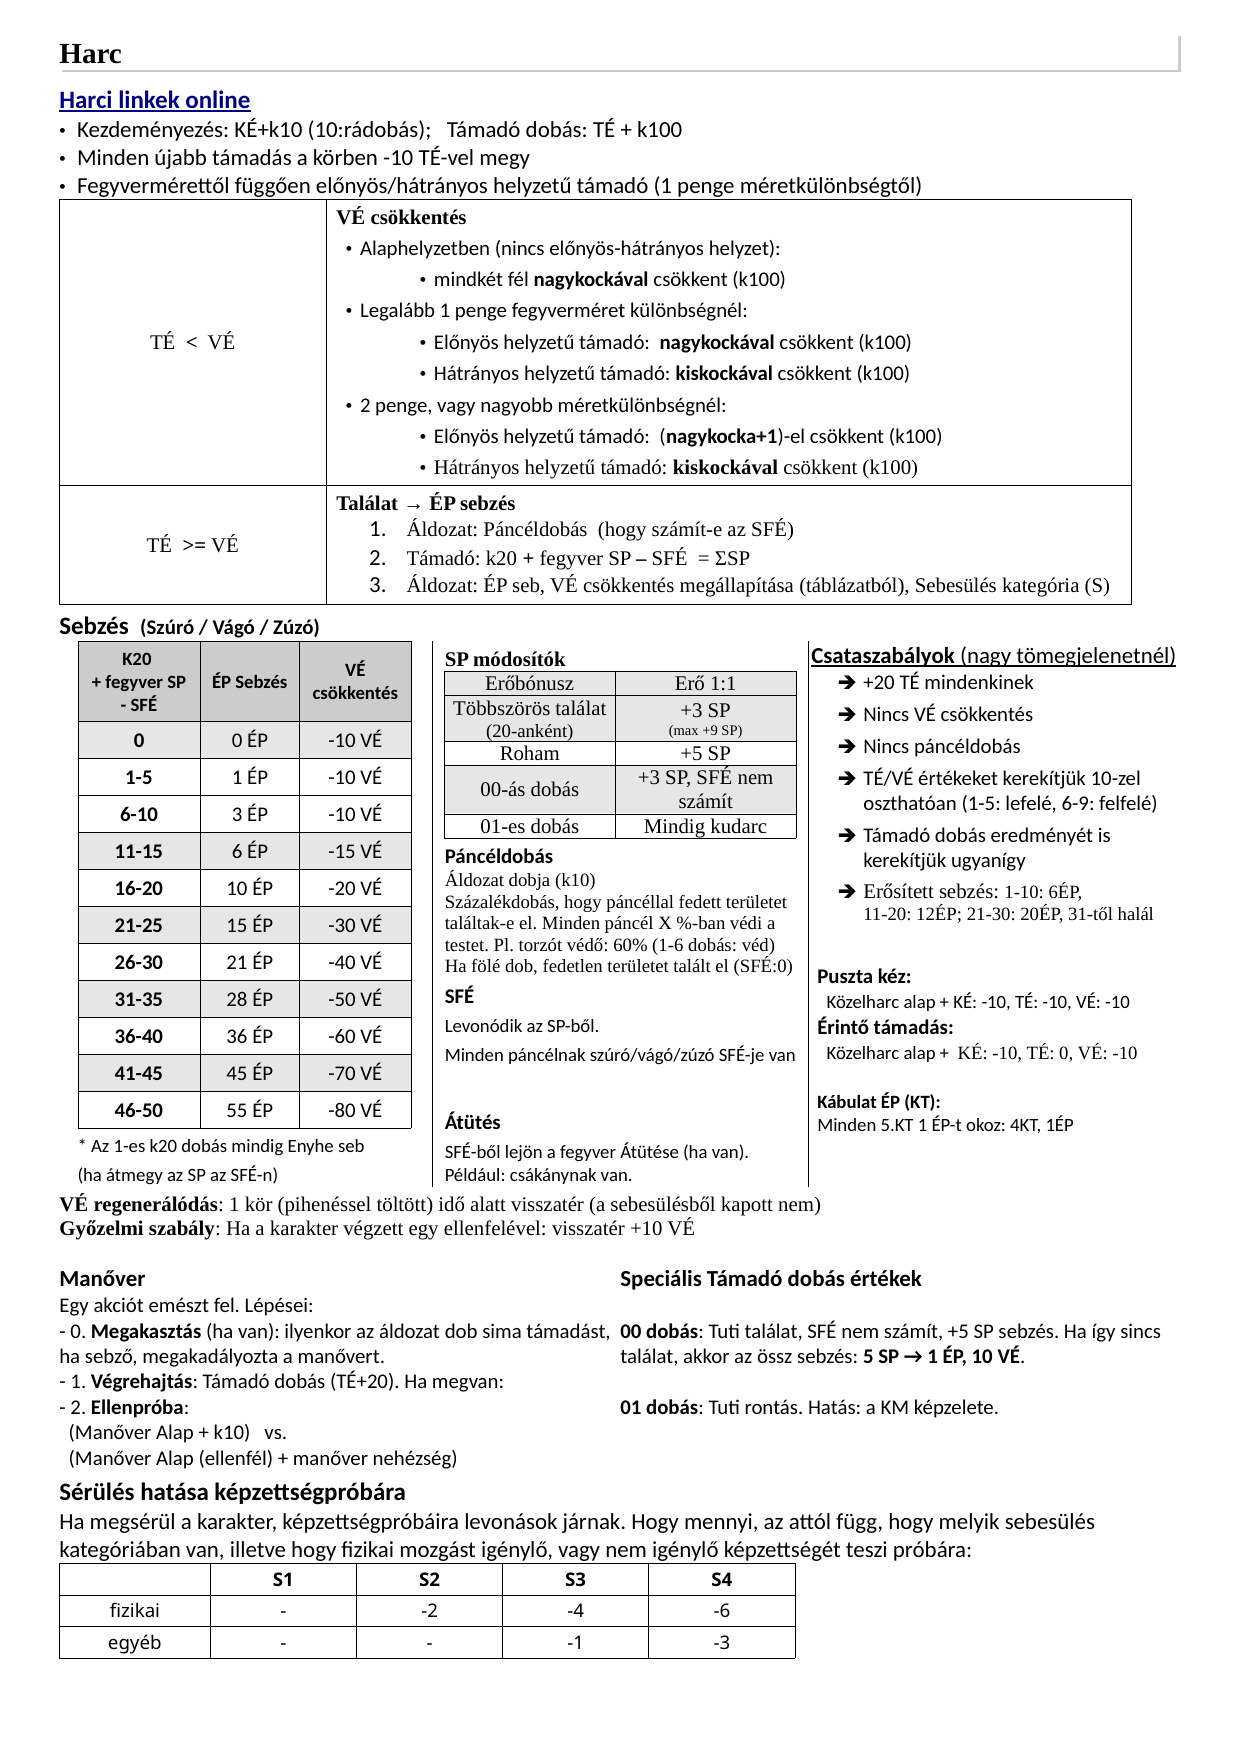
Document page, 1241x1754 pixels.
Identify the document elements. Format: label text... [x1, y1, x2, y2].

table_header Erőbónusz [445, 672, 615, 695]
text Harci linkek online [59, 84, 1181, 115]
table_cell 1 ÉP [201, 759, 299, 795]
text * Az 1-es k20 dobás mindig Enyhe seb [59, 1134, 429, 1157]
table_cell 26-30 [79, 944, 200, 980]
text - 1. Végrehajtás: Támadó dobás (TÉ+20). Ha megvan: [59, 1369, 620, 1394]
table_header ÉP Sebzés [201, 642, 299, 721]
text Győzelmi szabály: Ha a karakter végzett egy ellenfelével: visszatér +10 VÉ [59, 1216, 1181, 1240]
table_cell 45 ÉP [201, 1055, 299, 1091]
table_cell 31-35 [79, 981, 200, 1017]
text Puszta kéz: Közelharc alap + KÉ: -10, TÉ: -10, VÉ: -10 [817, 963, 1181, 1014]
text Minden páncélnak szúró/vágó/zúzó SFÉ-je van [444, 1043, 800, 1066]
table_cell 10 ÉP [201, 870, 299, 906]
text (Manőver Alap + k10) vs. [59, 1419, 620, 1445]
table_cell 21-25 [79, 907, 200, 943]
text Minden 5.KT 1 ÉP-t okoz: 4KT, 1ÉP [817, 1113, 1181, 1136]
table_cell 28 ÉP [201, 981, 299, 1017]
list +20 TÉ mindenkinek [837, 669, 1181, 694]
text Érintő támadás: Közelharc alap + KÉ: -10, TÉ: 0, VÉ: -10 [817, 1014, 1181, 1065]
table_cell 6-10 [79, 796, 200, 832]
table_header K20 + fegyver SP - SFÉ [79, 642, 200, 721]
table_cell 00-ás dobás [445, 766, 615, 813]
table_cell 6 ÉP [201, 833, 299, 869]
table_cell Többszörös találat (20-anként) [445, 696, 615, 741]
table_cell Találat → ÉP sebzés Áldozat: Páncéldobás (hogy számít-e az SFÉ) Támadó: k20 + fegyver SP – SFÉ = ΣSP Áldozat: ÉP seb, VÉ csökkentés megállapítása (táblázatból), Sebesülés kategória (S) [327, 486, 1131, 604]
list Nincs páncéldobás [837, 733, 1181, 758]
table_cell -10 VÉ [300, 722, 411, 758]
list Kezdeményezés: KÉ+k10 (10:rádobás); Támadó dobás: TÉ + k100 [59, 115, 1181, 143]
table_cell 01-es dobás [445, 815, 615, 838]
text SP módosítók [444, 647, 805, 671]
table_cell 41-45 [79, 1055, 200, 1091]
list Fegyvermérettől függően előnyös/hátrányos helyzetű támadó (1 penge méretkülönbségtől) [59, 171, 1181, 199]
table_cell 0 ÉP [201, 722, 299, 758]
table_cell 3 ÉP [201, 796, 299, 832]
table_cell egyéb [60, 1627, 210, 1657]
text Átütés [444, 1109, 800, 1134]
text (ha átmegy az SP az SFÉ-n) [59, 1163, 429, 1186]
table_header Erő 1:1 [616, 672, 796, 695]
text Kábulat ÉP (KT): [817, 1090, 1181, 1113]
table_header VÉ csökkentés Alaphelyzetben (nincs előnyös-hátrányos helyzet): mindkét fél nagykockával csökkent (k100) Legalább 1 penge fegyverméret különbségnél: Előnyös helyzetű támadó: nagykockával csökkent (k100) Hátrányos helyzetű támadó: kiskockával csökkent (k100) 2 penge, vagy nagyobb méretkülönbségnél: Előnyös helyzetű támadó: (nagykocka+1)-el csökkent (k100) Hátrányos helyzetű támadó: kiskockával csökkent (k100) [327, 200, 1131, 485]
table_cell 36-40 [79, 1018, 200, 1054]
text Sebzés (Szúró / Vágó / Zúzó) [59, 611, 1181, 641]
table_cell -80 VÉ [300, 1092, 411, 1128]
text Speciális Támadó dobás értékek [620, 1264, 1181, 1292]
table_cell 16-20 [79, 870, 200, 906]
text Páncéldobás [444, 844, 800, 869]
list Támadó dobás eredményét is kerekítjük ugyanígy [837, 822, 1181, 873]
list TÉ/VÉ értékeket kerekítjük 10-zel oszthatóan (1-5: lefelé, 6-9: felfelé) [837, 765, 1181, 816]
text SFÉ [444, 983, 800, 1008]
text Sérülés hatása képzettségpróbára [59, 1476, 1181, 1507]
table_cell -30 VÉ [300, 907, 411, 943]
text (Manőver Alap (ellenfél) + manőver nehézség) [59, 1445, 620, 1470]
table_cell 21 ÉP [201, 944, 299, 980]
table_cell +3 SP, SFÉ nem számít [616, 766, 796, 813]
table_cell -10 VÉ [300, 759, 411, 795]
text Levonódik az SP-ből. [444, 1014, 800, 1037]
table_cell - [357, 1627, 502, 1657]
table_cell -6 [649, 1596, 795, 1626]
table_cell 15 ÉP [201, 907, 299, 943]
text Egy akciót emészt fel. Lépései: [59, 1292, 620, 1318]
table_header S1 [211, 1564, 356, 1594]
table_cell - [211, 1627, 356, 1657]
table_cell -15 VÉ [300, 833, 411, 869]
text 00 dobás: Tuti találat, SFÉ nem számít, +5 SP sebzés. Ha így sincs találat, akkor az össz sebzés: 5 SP → 1 ÉP, 10 VÉ. [620, 1318, 1181, 1369]
table_header S4 [649, 1564, 795, 1594]
table_cell fizikai [60, 1596, 210, 1626]
table_cell Mindig kudarc [616, 815, 796, 838]
text Manőver [59, 1264, 620, 1292]
list Minden újabb támadás a körben -10 TÉ-vel megy [59, 143, 1181, 171]
text Csataszabályok (nagy tömegjelenetnél) [811, 641, 1181, 669]
table_cell -20 VÉ [300, 870, 411, 906]
table_cell +3 SP (max +9 SP) [616, 696, 796, 741]
text Áldozat dobja (k10) Százalékdobás, hogy páncéllal fedett területet találtak-e el. Minden páncél X %-ban védi a testet. Pl. torzót védő: 60% (1-6 dobás: véd) Ha fölé dob, fedetlen területet talált el (SFÉ:0) [444, 869, 800, 977]
table_header S2 [357, 1564, 502, 1594]
table_header [60, 1564, 210, 1594]
table_cell 0 [79, 722, 200, 758]
table_cell -70 VÉ [300, 1055, 411, 1091]
table_cell -40 VÉ [300, 944, 411, 980]
table_cell 11-15 [79, 833, 200, 869]
table_cell -10 VÉ [300, 796, 411, 832]
table_cell 36 ÉP [201, 1018, 299, 1054]
table_cell 46-50 [79, 1092, 200, 1128]
text Ha megsérül a karakter, képzettségpróbáira levonások járnak. Hogy mennyi, az attól függ, hogy melyik sebesülés kategóriában van, illetve hogy fizikai mozgást igénylő, vagy nem igénylő képzettségét teszi próbára: [59, 1507, 1181, 1563]
table_cell -1 [503, 1627, 648, 1657]
list Nincs VÉ csökkentés [837, 701, 1181, 726]
table_cell +5 SP [616, 742, 796, 765]
table_header VÉ csökkentés [300, 642, 411, 721]
table_cell 55 ÉP [201, 1092, 299, 1128]
text VÉ regenerálódás: 1 kör (pihenéssel töltött) idő alatt visszatér (a sebesülésből kapott nem) [59, 1192, 1181, 1216]
table_cell -50 VÉ [300, 981, 411, 1017]
text - 2. Ellenpróba: [59, 1394, 620, 1419]
table_cell -3 [649, 1627, 795, 1657]
table_cell - [211, 1596, 356, 1626]
table_cell -2 [357, 1596, 502, 1626]
table_header TÉ < VÉ [60, 200, 326, 485]
table_cell TÉ >= VÉ [60, 486, 326, 604]
subtitle Harc [59, 36, 1178, 69]
text - 0. Megakasztás (ha van): ilyenkor az áldozat dob sima támadást, ha sebző, megakadályozta a manővert. [59, 1318, 620, 1369]
list Erősített sebzés: 1-10: 6ÉP, 11-20: 12ÉP; 21-30: 20ÉP, 31-től halál [837, 879, 1181, 925]
table_cell -60 VÉ [300, 1018, 411, 1054]
text SFÉ-ből lejön a fegyver Átütése (ha van). Például: csákánynak van. [444, 1140, 800, 1186]
table_cell Roham [445, 742, 615, 765]
table_cell 1-5 [79, 759, 200, 795]
table_header S3 [503, 1564, 648, 1594]
text 01 dobás: Tuti rontás. Hatás: a KM képzelete. [620, 1394, 1181, 1419]
table_cell -4 [503, 1596, 648, 1626]
